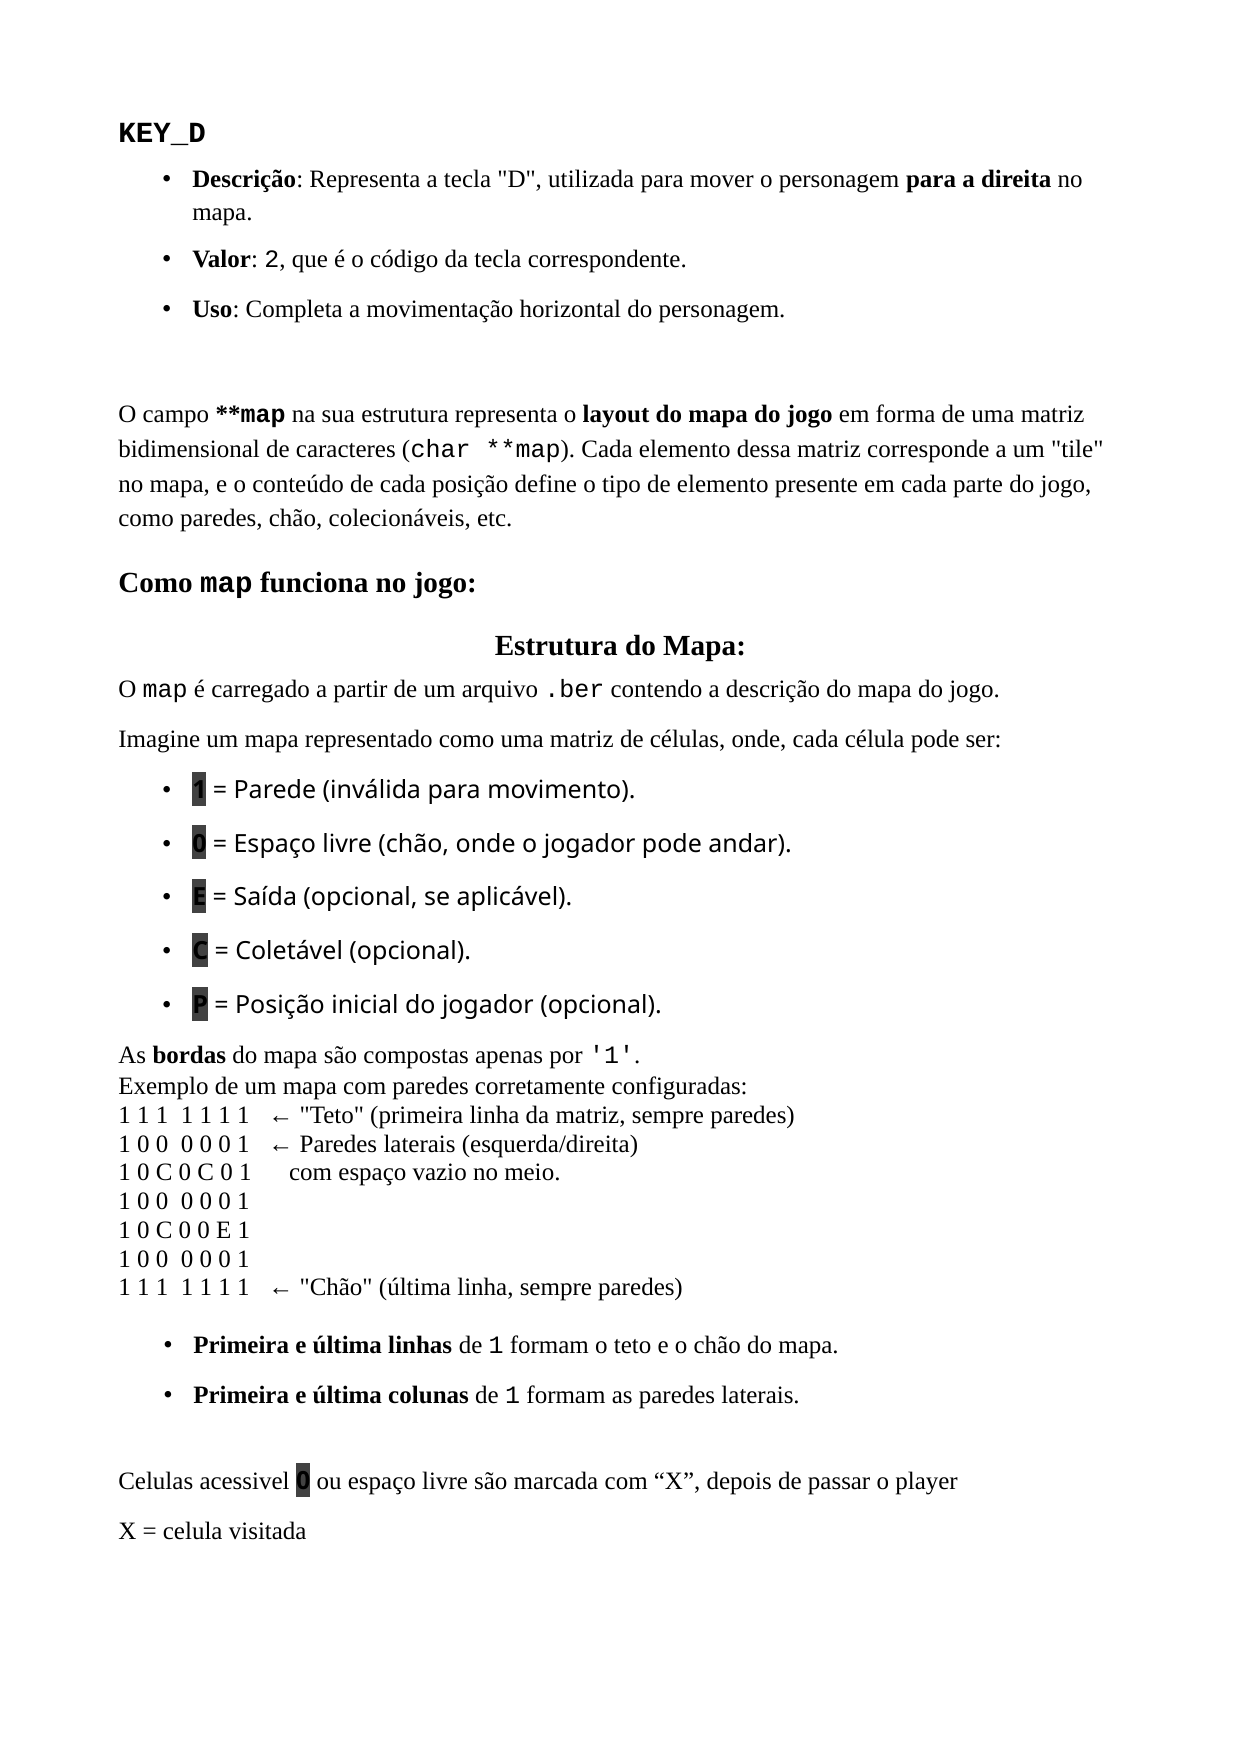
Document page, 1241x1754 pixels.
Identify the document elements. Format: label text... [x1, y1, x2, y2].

text X = celula visitada [118, 1516, 1122, 1545]
subtitle KEY_D [118, 118, 1122, 151]
text 1 0 0 0 0 0 1 [118, 1186, 1122, 1215]
list 0 = Espaço livre (chão, onde o jogador pode andar). [162, 825, 1122, 859]
list C = Coletável (opcional). [162, 933, 1122, 967]
text O campo **map na sua estrutura representa o layout do mapa do jogo em forma de uma matriz bidimensional de caracteres (char **map). Cada elemento dessa matriz corresponde a um "tile" no mapa, e o conteúdo de cada posição define o tipo de elemento presente em cada parte do jogo, como paredes, chão, colecionáveis, etc. [118, 399, 1122, 531]
subtitle Estrutura do Mapa: [118, 628, 1122, 661]
list Descrição: Representa a tecla "D", utilizada para mover o personagem para a direita no mapa. [162, 164, 1122, 225]
list P = Posição inicial do jogador (opcional). [162, 987, 1122, 1021]
list Primeira e última linhas de 1 formam o teto e o chão do mapa. [164, 1330, 1122, 1361]
list Uso: Completa a movimentação horizontal do personagem. [162, 294, 1122, 323]
text Imagine um mapa representado como uma matriz de células, onde, cada célula pode ser: [118, 724, 1122, 753]
text 1 0 0 0 0 0 1 ← Paredes laterais (esquerda/direita) [118, 1129, 1122, 1157]
text As bordas do mapa são compostas apenas por '1'. [118, 1040, 1122, 1071]
list Valor: 2, que é o código da tecla correspondente. [162, 244, 1122, 275]
list Primeira e última colunas de 1 formam as paredes laterais. [164, 1380, 1122, 1444]
text 1 0 0 0 0 0 1 [118, 1244, 1122, 1272]
subtitle Como map funciona no jogo: [118, 565, 1122, 601]
text 1 0 C 0 0 E 1 [118, 1215, 1122, 1244]
text 1 1 1 1 1 1 1 ← "Chão" (última linha, sempre paredes) [118, 1272, 1122, 1301]
text 1 0 C 0 C 0 1 com espaço vazio no meio. [118, 1157, 1122, 1186]
text Exemplo de um mapa com paredes corretamente configuradas: [118, 1071, 1122, 1100]
text O map é carregado a partir de um arquivo .ber contendo a descrição do mapa do jogo. [118, 674, 1122, 705]
text 1 1 1 1 1 1 1 ← "Teto" (primeira linha da matriz, sempre paredes) [118, 1100, 1122, 1129]
text Celulas acessivel 0 ou espaço livre são marcada com “X”, depois de passar o player [118, 1463, 1122, 1497]
list 1 = Parede (inválida para movimento). [162, 772, 1122, 806]
list E = Saída (opcional, se aplicável). [162, 879, 1122, 913]
